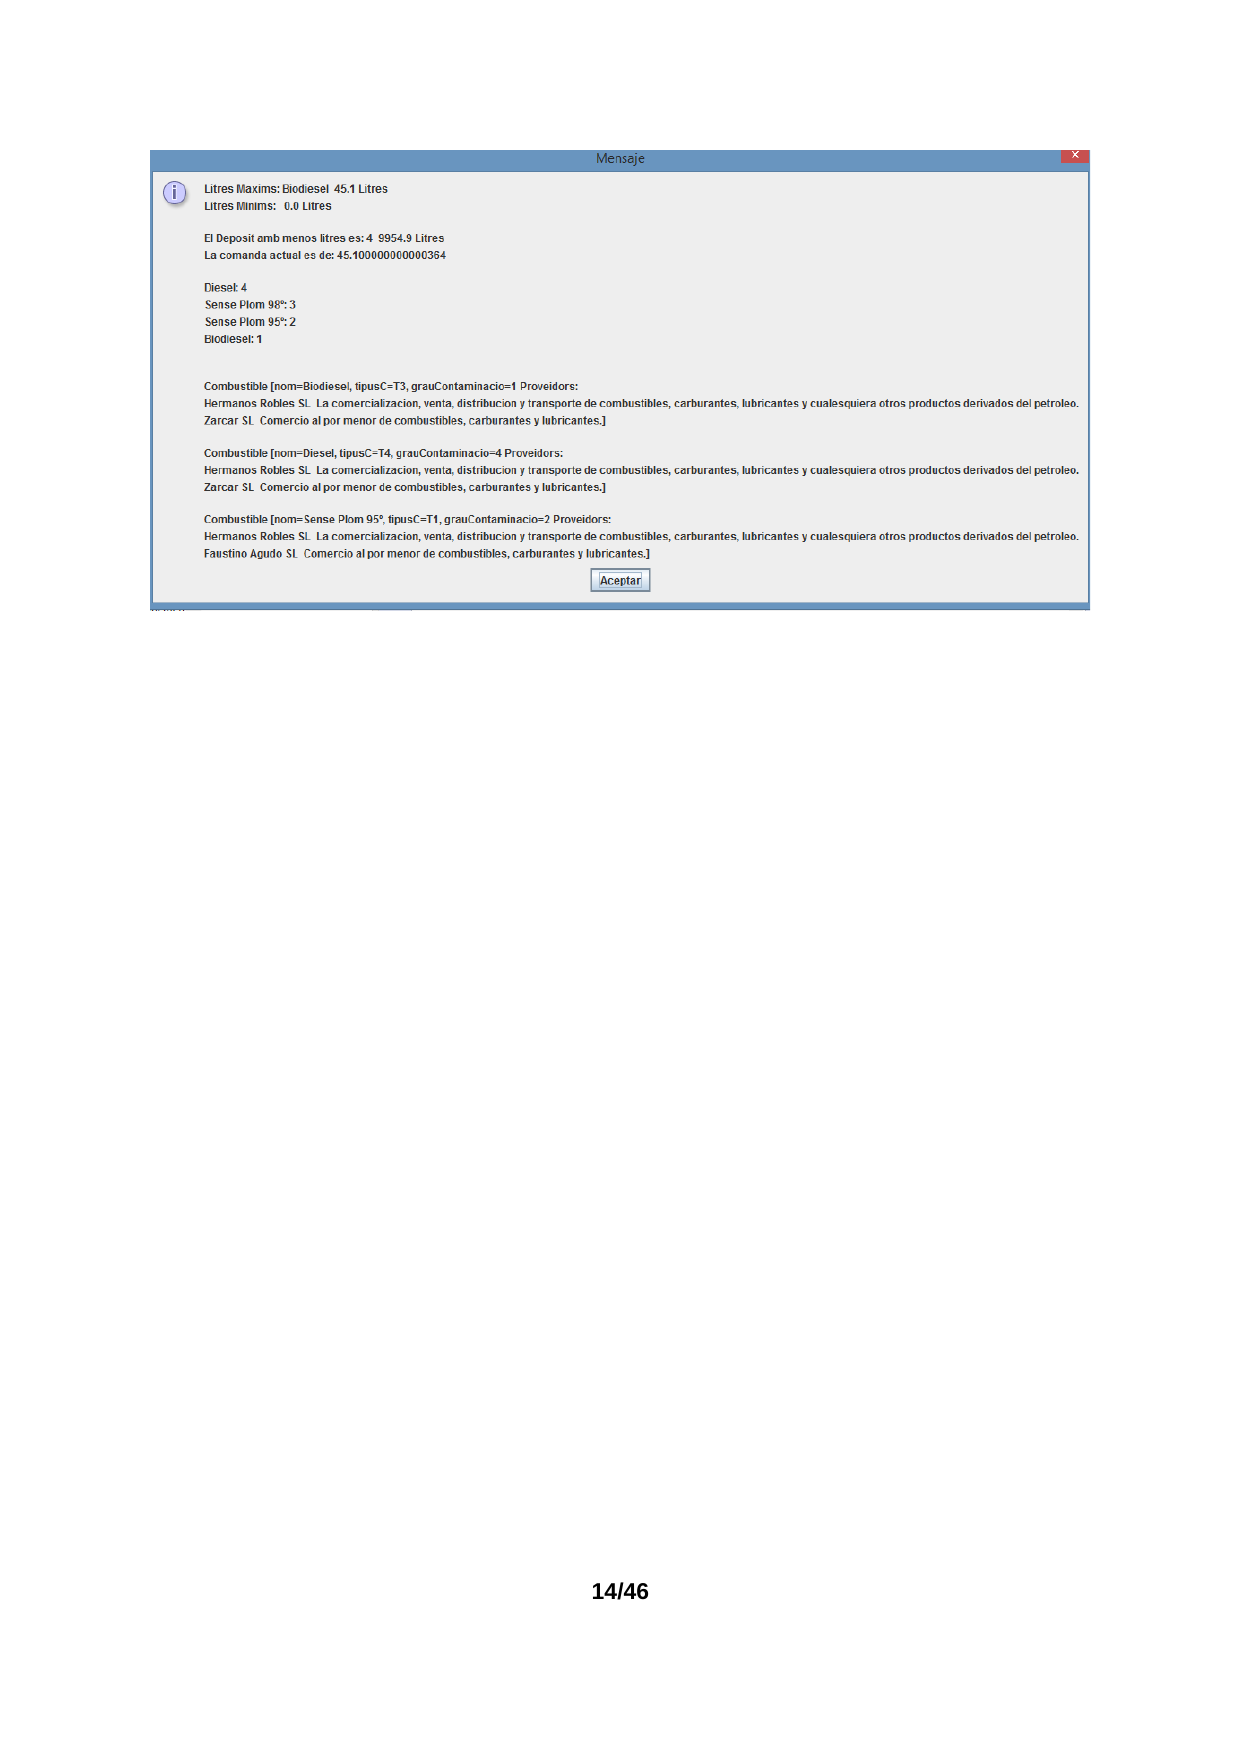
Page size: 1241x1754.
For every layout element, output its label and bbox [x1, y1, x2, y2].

picture [150, 150, 1091, 611]
